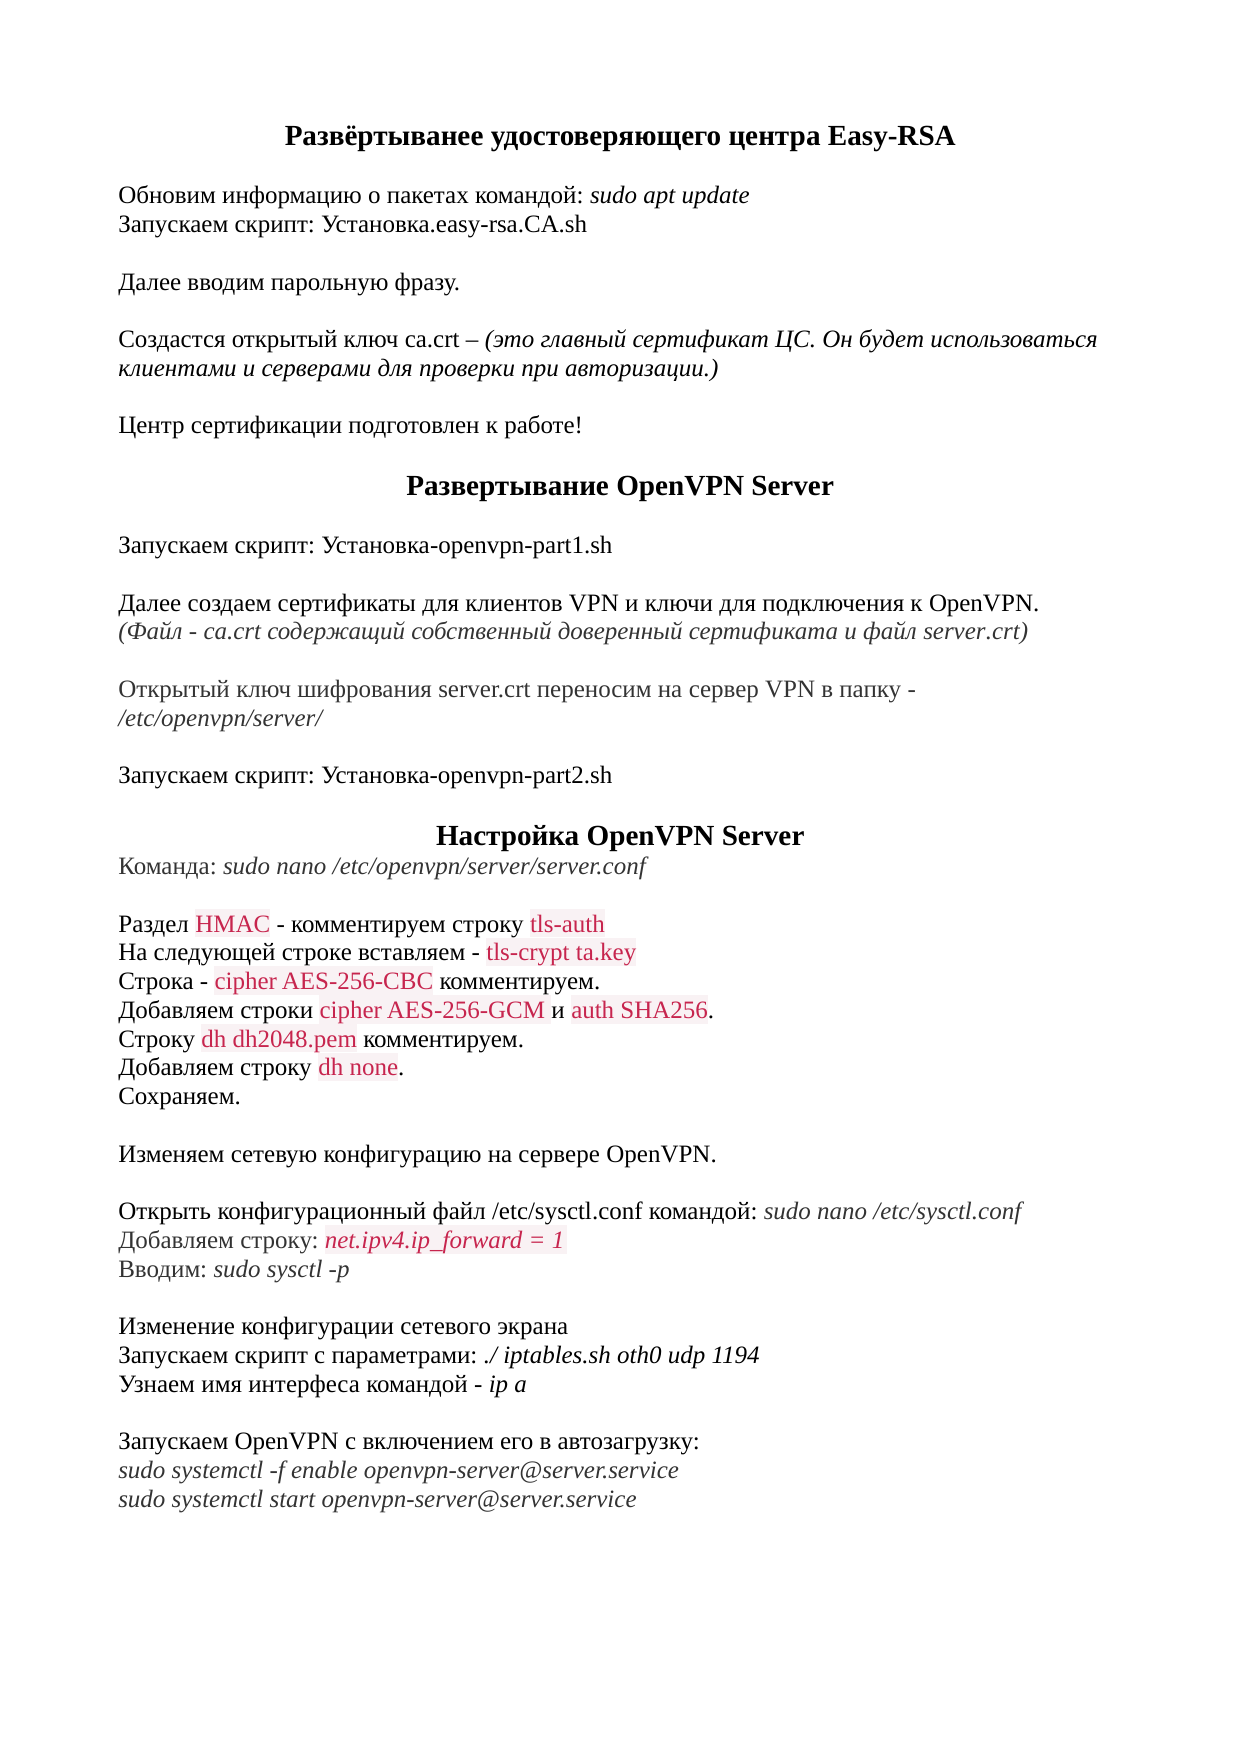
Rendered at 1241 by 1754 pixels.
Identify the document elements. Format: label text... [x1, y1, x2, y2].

text sudo systemctl -f enable openvpn-server@server.service [118, 1455, 1122, 1484]
text Добавляем строку: net.ipv4.ip_forward = 1 [118, 1225, 1122, 1254]
text Изменение конфигурации сетевого экрана [118, 1311, 1122, 1340]
text Развертывание OpenVPN Server [118, 468, 1122, 501]
text Добавляем строку dh none. [118, 1052, 1122, 1081]
text Строку dh dh2048.pem комментируем. [118, 1024, 1122, 1052]
text Развёртыванее удостоверяющего центра Easy-RSA [118, 118, 1122, 152]
text Далее создаем сертификаты для клиентов VPN и ключи для подключения к OpenVPN. [118, 588, 1122, 616]
text Настройка OpenVPN Server [118, 818, 1122, 851]
text Изменяем сетевую конфигурацию на сервере OpenVPN. [118, 1139, 1122, 1196]
text Вводим: sudo sysctl -p [118, 1254, 1122, 1282]
text Центр сертификации подготовлен к работе! [118, 410, 1122, 439]
text Запускаем скрипт: Установка-openvpn-part2.sh [118, 760, 1122, 789]
text Команда: sudo nano /etc/openvpn/server/server.conf [118, 851, 1122, 880]
text Создастся открытый ключ ca.crt – (это главный сертификат ЦС. Он будет использоваться клиентами и серверами для проверки при авторизации.) [118, 324, 1122, 382]
text (Файл - ca.crt содержащий собственный доверенный сертификата и файл server.crt) [118, 616, 1122, 645]
text Открытый ключ шифрования server.crt переносим на сервер VPN в папку - /etc/openvpn/server/ [118, 674, 1122, 731]
text Запускаем скрипт: Установка.easy-rsa.CA.sh [118, 209, 1122, 238]
text Строка - cipher AES-256-CBC комментируем. [118, 966, 1122, 995]
text Запускаем скрипт c параметрами: ./ iptables.sh oth0 udp 1194 Узнаем имя интерфеса командой - ip a [118, 1340, 1122, 1397]
text Открыть конфигурационный файл /etc/sysctl.conf командой: sudo nano /etc/sysctl.conf [118, 1196, 1122, 1225]
text Запускаем OpenVPN c включением его в автозагрузку: [118, 1426, 1122, 1455]
text Добавляем строки cipher AES-256-GCM и auth SHA256. [118, 995, 1122, 1024]
text sudo systemctl start openvpn-server@server.service [118, 1484, 1122, 1512]
text Раздел HMAC - комментируем строку tls-auth На следующей строке вставляем - tls-crypt ta.key [118, 909, 1122, 966]
text Запускаем скрипт: Установка-openvpn-part1.sh [118, 530, 1122, 559]
text Сохраняем. [118, 1081, 1122, 1110]
text Далее вводим парольную фразу. [118, 267, 1122, 295]
text Обновим информацию о пакетах командой: sudo apt update [118, 180, 1122, 209]
